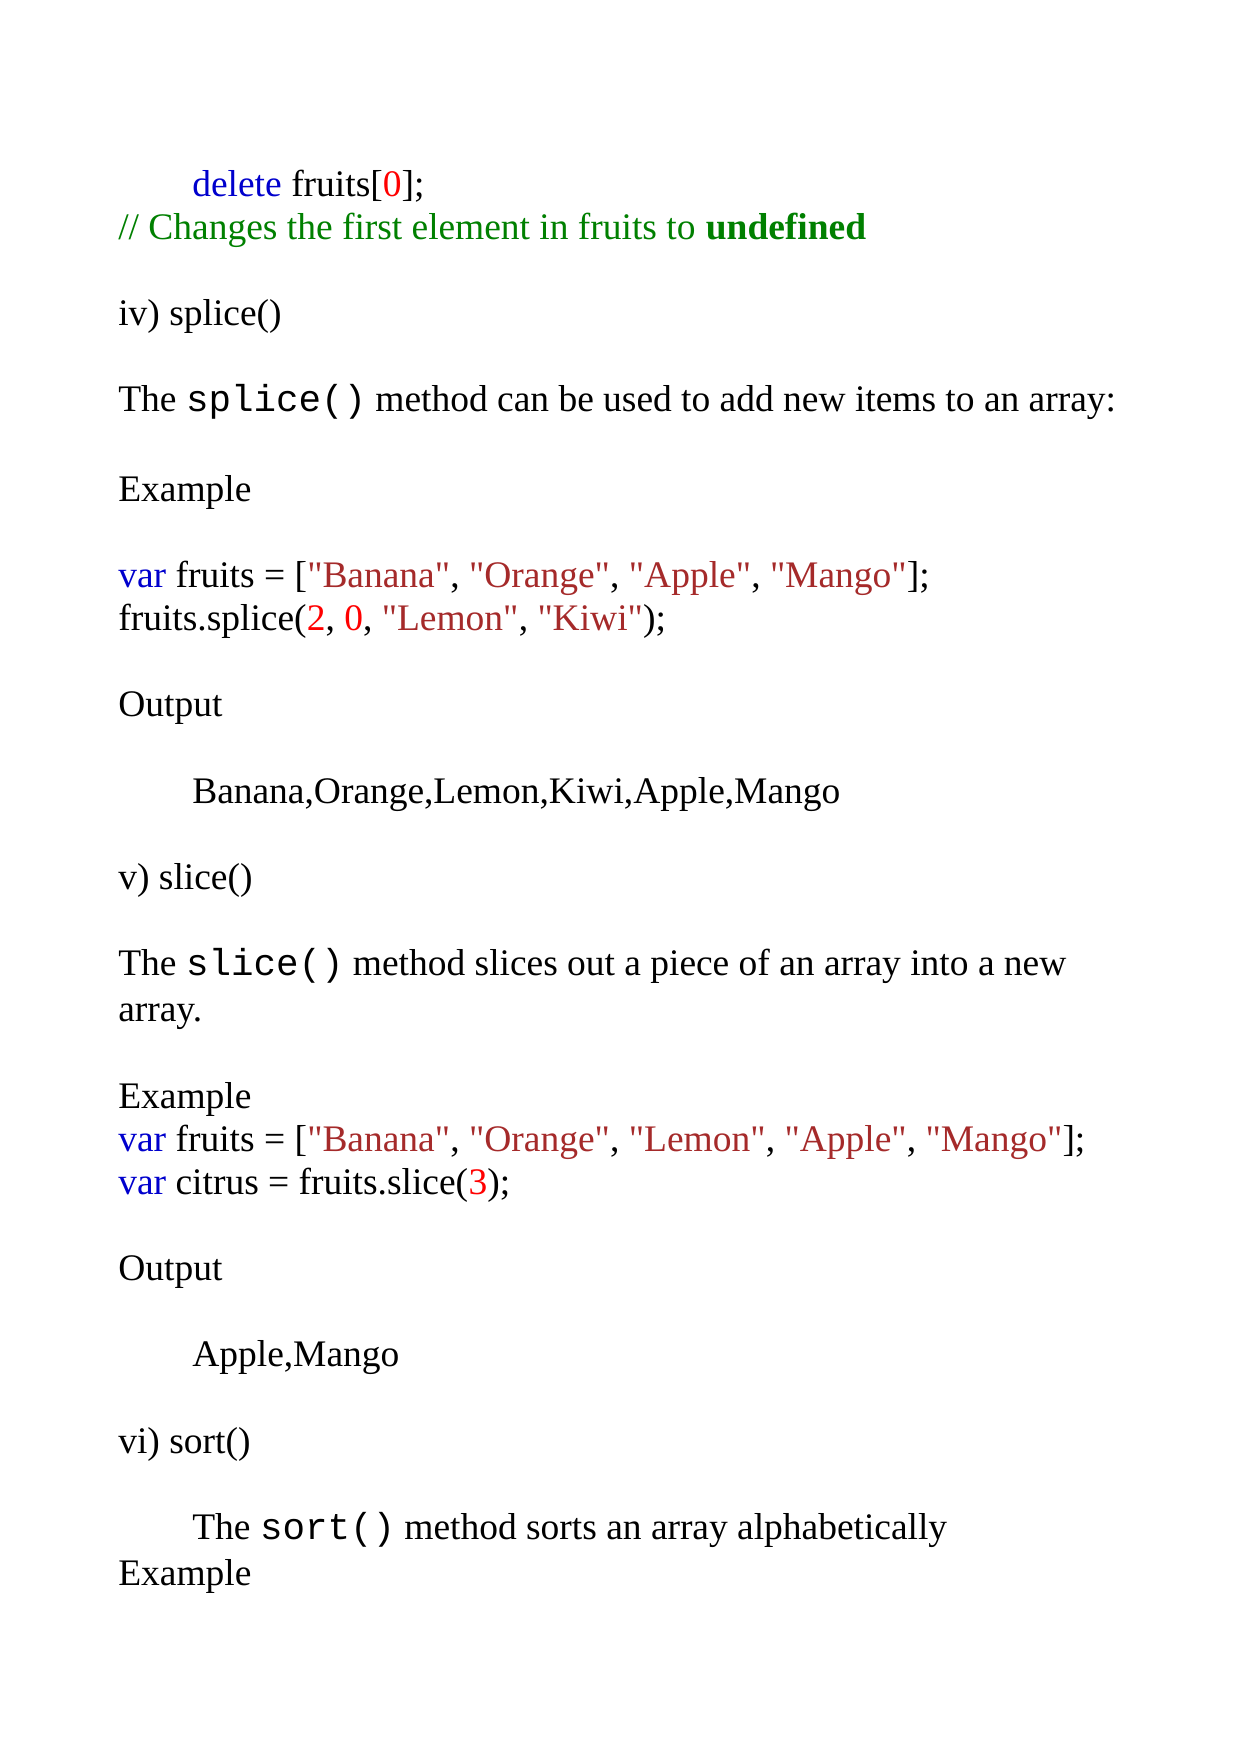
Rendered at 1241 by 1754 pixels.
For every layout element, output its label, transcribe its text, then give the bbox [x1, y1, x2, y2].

text Banana,Orange,Lemon,Kiwi,Apple,Mango [841, 768, 1122, 811]
text Example [261, 1551, 1122, 1594]
text The sort() method sorts an array alphabetically [395, 1504, 1122, 1551]
text The splice() method can be used to add new items to an array: [366, 377, 1122, 423]
text Apple,Mango [399, 1332, 1122, 1375]
text var fruits = ["Banana", "Orange", "Lemon", "Apple", "Mango"]; var citrus = fruits.slice(3); [510, 1116, 1122, 1202]
text delete fruits[0]; [527, 161, 1122, 204]
text Example [261, 466, 1122, 509]
text Output [222, 682, 1122, 725]
text vi) sort() [250, 1418, 1122, 1461]
text Output [222, 1246, 1122, 1289]
text v) slice() [252, 854, 1122, 897]
text The slice() method slices out a piece of an array into a new array. [202, 941, 1122, 1030]
text // Changes the first element in fruits to undefined [875, 204, 1122, 247]
text var fruits = ["Banana", "Orange", "Apple", "Mango"]; fruits.splice(2, 0, "Lemon", "Kiwi"); [118, 552, 1122, 639]
text Example [251, 1073, 1122, 1116]
text iv) splice() [282, 291, 1122, 334]
